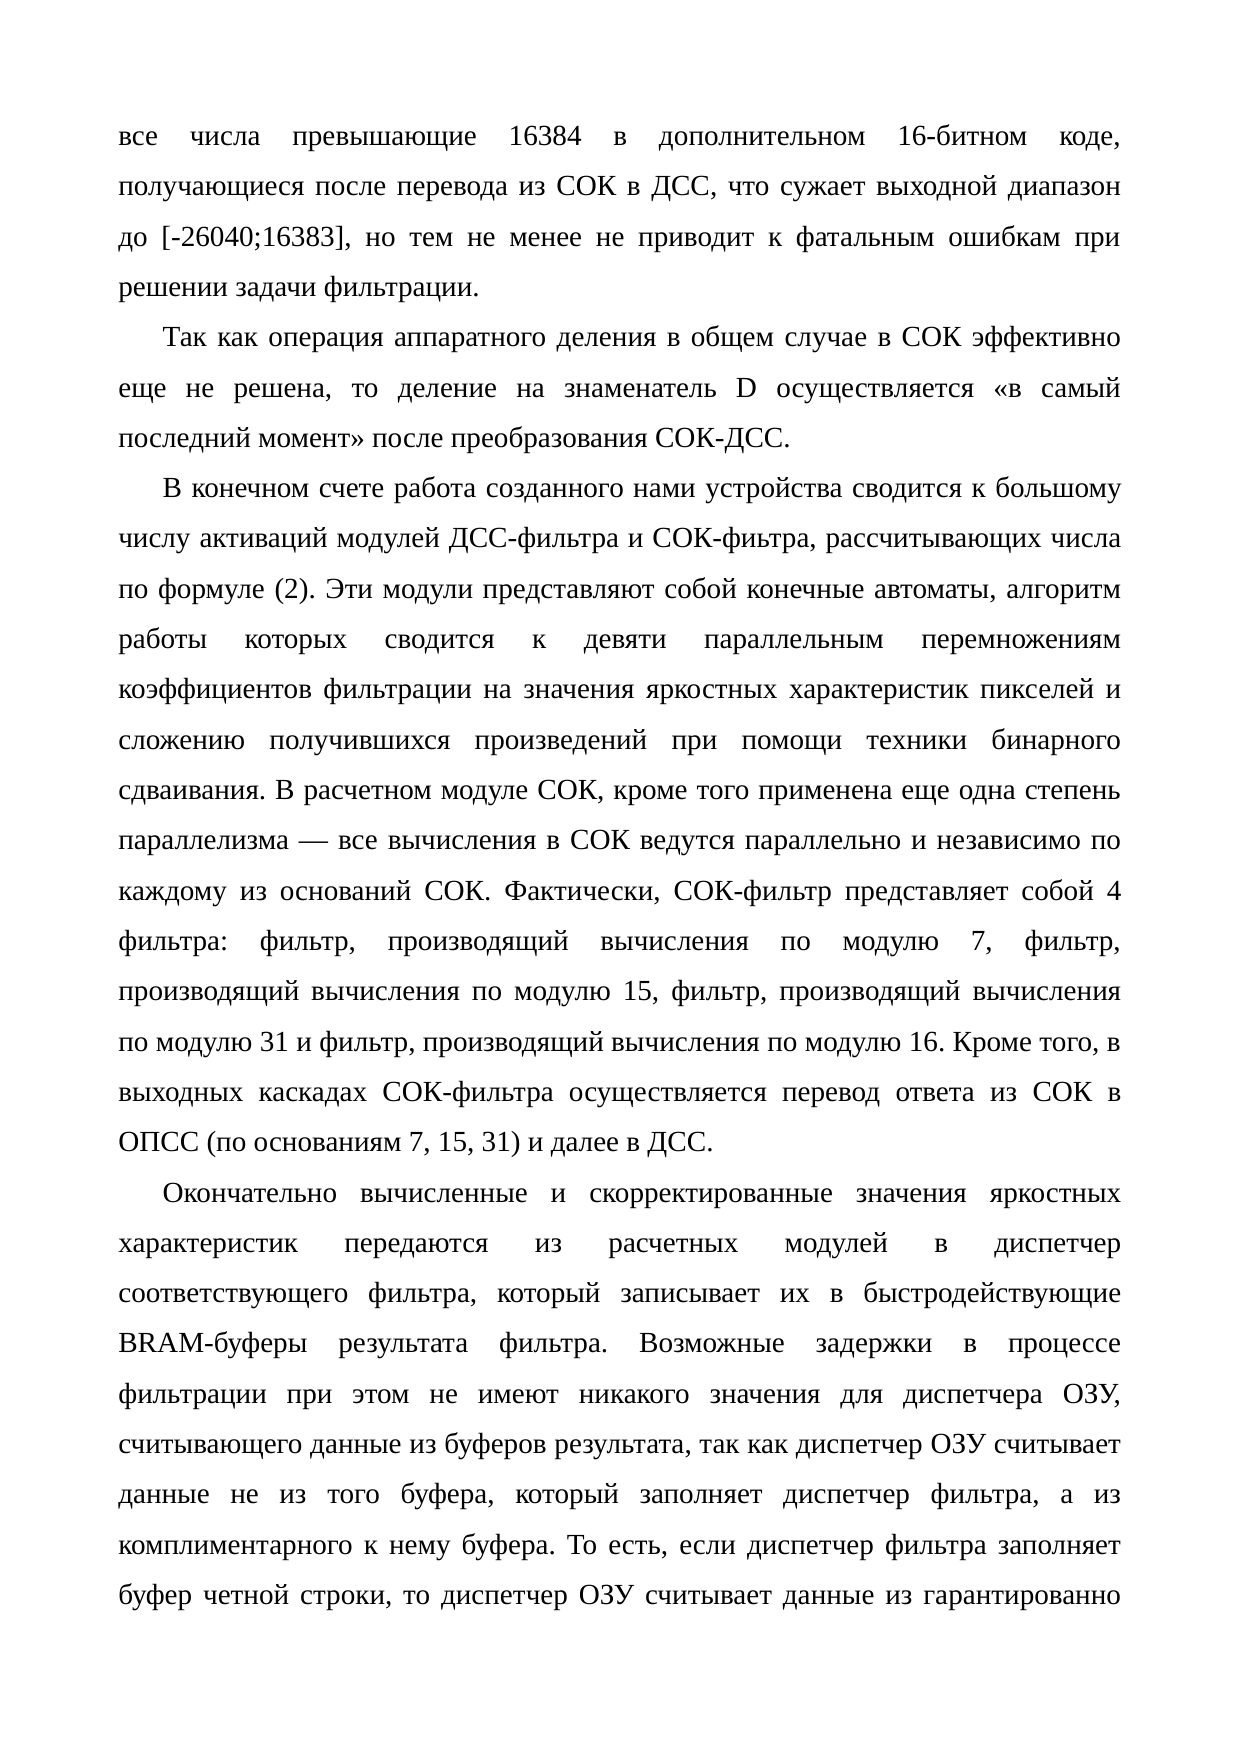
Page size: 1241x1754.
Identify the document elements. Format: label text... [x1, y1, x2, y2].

text Так как операция аппаратного деления в общем случае в СОК эффективно еще не решена, то деление на знаменатель D осуществляется «в самый последний момент» после преобразования СОК-ДСС. [118, 319, 1122, 453]
text все числа превышающие 16384 в дополнительном 16-битном коде, получающиеся после перевода из СОК в ДСС, что сужает выходной диапазон до [-26040;16383], но тем не менее не приводит к фатальным ошибкам при решении задачи фильтрации. [118, 118, 1122, 303]
text Окончательно вычисленные и скорректированные значения яркостных характеристик передаются из расчетных модулей в диспетчер соответствующего фильтра, который записывает их в быстродействующие BRAM-буферы результата фильтра. Возможные задержки в процессе фильтрации при этом не имеют никакого значения для диспетчера ОЗУ, считывающего данные из буферов результата, так как диспетчер ОЗУ считывает данные не из того буфера, который заполняет диспетчер фильтра, а из комплиментарного к нему буфера. То есть, если диспетчер фильтра заполняет буфер четной строки, то диспетчер ОЗУ считывает данные из гарантированно [118, 1175, 1122, 1611]
text В конечном счете работа созданного нами устройства сводится к большому числу активаций модулей ДСС-фильтра и СОК-фиьтра, рассчитывающих числа по формуле (2). Эти модули представляют собой конечные автоматы, алгоритм работы которых сводится к девяти параллельным перемножениям коэффициентов фильтрации на значения яркостных характеристик пикселей и сложению получившихся произведений при помощи техники бинарного сдваивания. В расчетном модуле СОК, кроме того применена еще одна степень параллелизма — все вычисления в СОК ведутся параллельно и независимо по каждому из оснований СОК. Фактически, СОК-фильтр представляет собой 4 фильтра: фильтр, производящий вычисления по модулю 7, фильтр, производящий вычисления по модулю 15, фильтр, производящий вычисления по модулю 31 и фильтр, производящий вычисления по модулю 16. Кроме того, в выходных каскадах СОК-фильтра осуществляется перевод ответа из СОК в ОПСС (по основаниям 7, 15, 31) и далее в ДСС. [118, 470, 1122, 1158]
